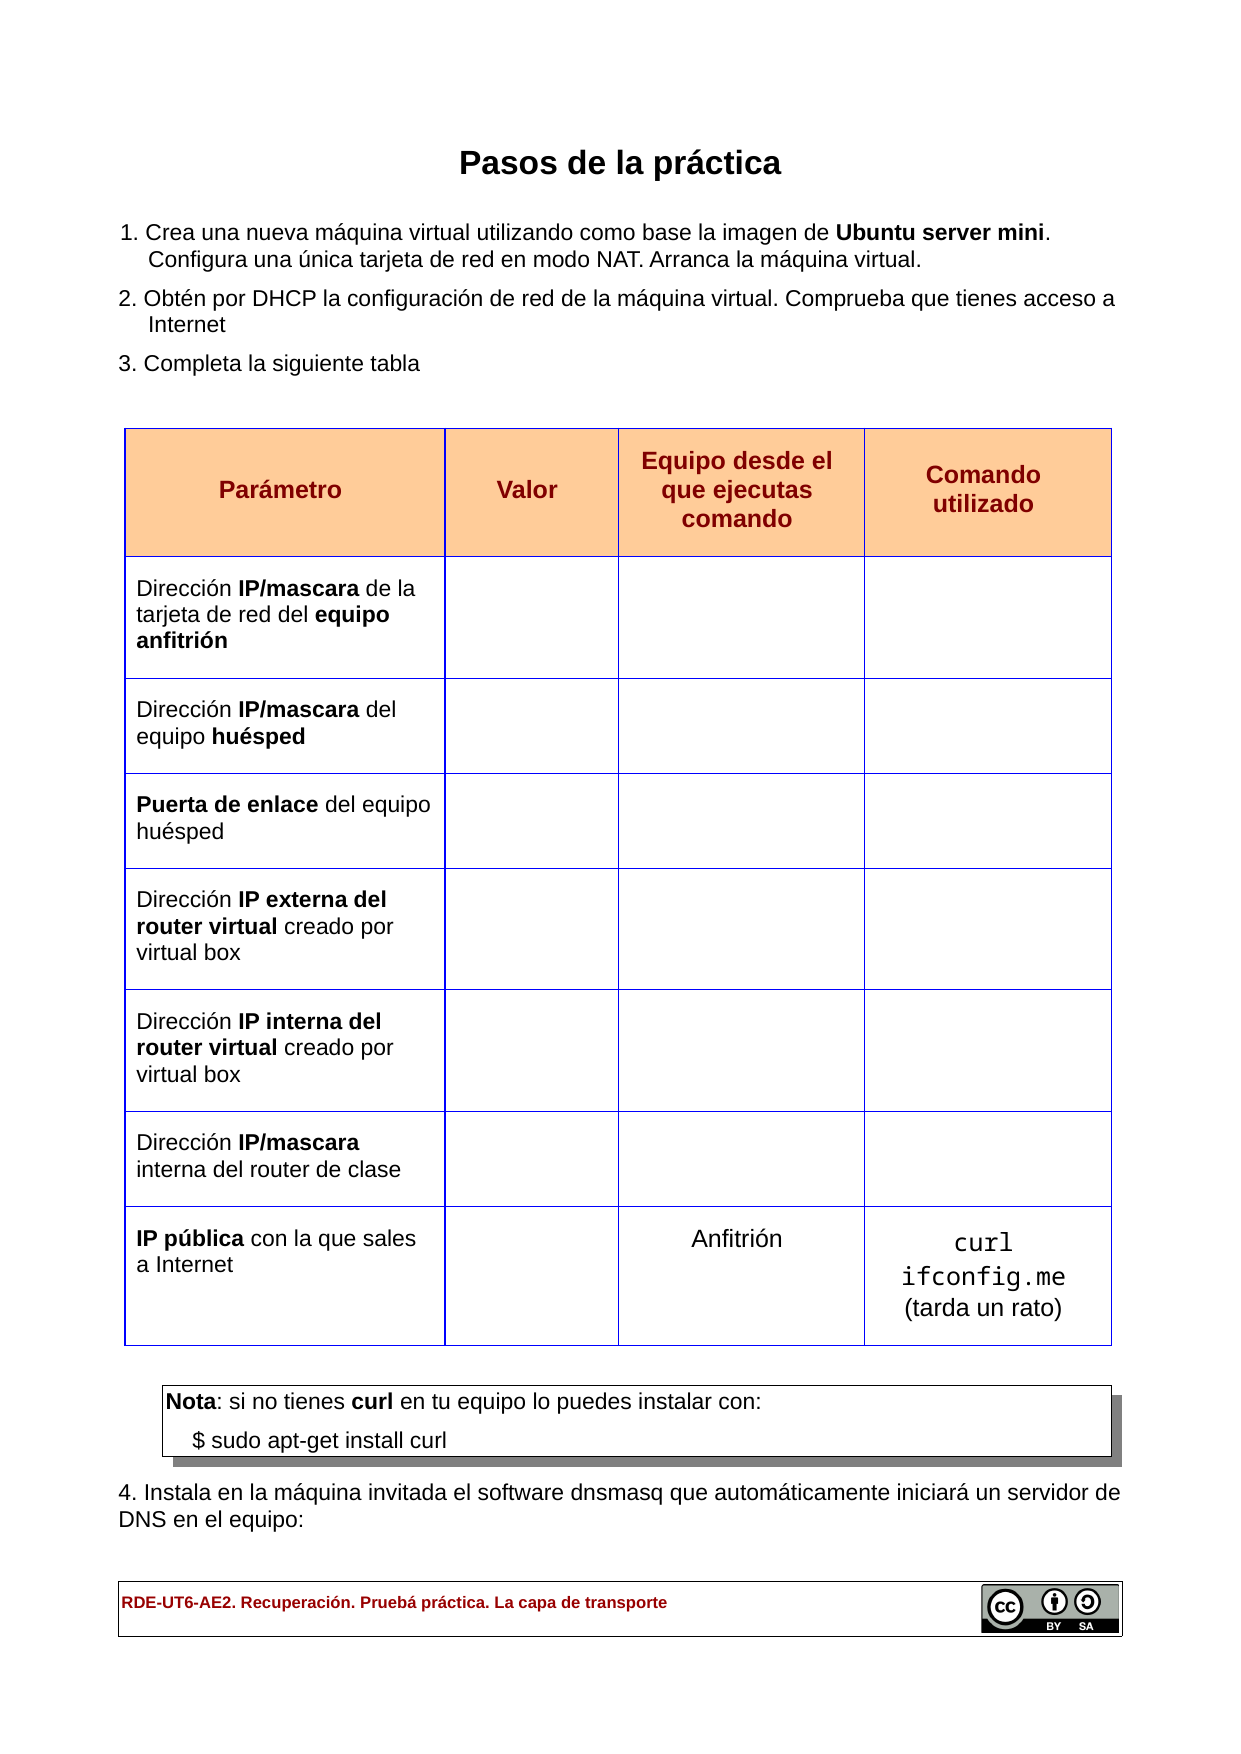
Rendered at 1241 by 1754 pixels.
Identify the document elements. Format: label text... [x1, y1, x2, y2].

table_cell [865, 774, 1111, 868]
table_cell [865, 1112, 1111, 1206]
table_cell Dirección IP externa del router virtual creado por virtual box [126, 869, 444, 989]
text 2. Obtén por DHCP la configuración de red de la máquina virtual. Comprueba que tienes acceso a Internet [118, 284, 1122, 337]
table_cell [865, 679, 1111, 773]
table_cell IP pública con la que sales a Internet [126, 1207, 444, 1345]
table_header Equipo desde el que ejecutas comando [619, 429, 864, 556]
table_header Valor [446, 429, 618, 556]
table_cell Dirección IP/mascara interna del router de clase [126, 1112, 444, 1206]
table_cell [446, 679, 618, 773]
table_cell [619, 679, 864, 773]
subtitle Pasos de la práctica [118, 143, 1122, 182]
picture [981, 1584, 1119, 1633]
table_cell Dirección IP/mascara de la tarjeta de red del equipo anfitrión [126, 557, 444, 677]
text $ sudo apt-get install curl [163, 1424, 1111, 1456]
table_header Parámetro [126, 429, 444, 556]
table_cell [446, 990, 618, 1111]
subtitle 1. Crea una nueva máquina virtual utilizando como base la imagen de Ubuntu server mini. Configura una única tarjeta de red en modo NAT. Arranca la máquina virtual. [120, 219, 1122, 272]
table_cell Dirección IP interna del router virtual creado por virtual box [126, 990, 444, 1111]
table_cell [619, 1112, 864, 1206]
text Nota: si no tienes curl en tu equipo lo puedes instalar con: [163, 1386, 1111, 1414]
text 4. Instala en la máquina invitada el software dnsmasq que automáticamente iniciará un servidor de DNS en el equipo: [118, 1479, 1122, 1532]
table_cell [446, 557, 618, 677]
table_cell [619, 774, 864, 868]
table_cell [865, 557, 1111, 677]
table_cell [446, 869, 618, 989]
table_cell [619, 869, 864, 989]
table_cell [446, 774, 618, 868]
table_cell [865, 990, 1111, 1111]
table_cell [865, 869, 1111, 989]
table_cell Puerta de enlace del equipo huésped [126, 774, 444, 868]
text 3. Completa la siguiente tabla [118, 350, 1122, 376]
table_cell [619, 990, 864, 1111]
table_cell Anfitrión [619, 1207, 864, 1345]
table_cell [446, 1207, 618, 1345]
table_cell [446, 1112, 618, 1206]
table_cell curl ifconfig.me (tarda un rato) [865, 1207, 1111, 1345]
table_cell [619, 557, 864, 677]
table_header Comando utilizado [865, 429, 1111, 556]
table_cell Dirección IP/mascara del equipo huésped [126, 679, 444, 773]
